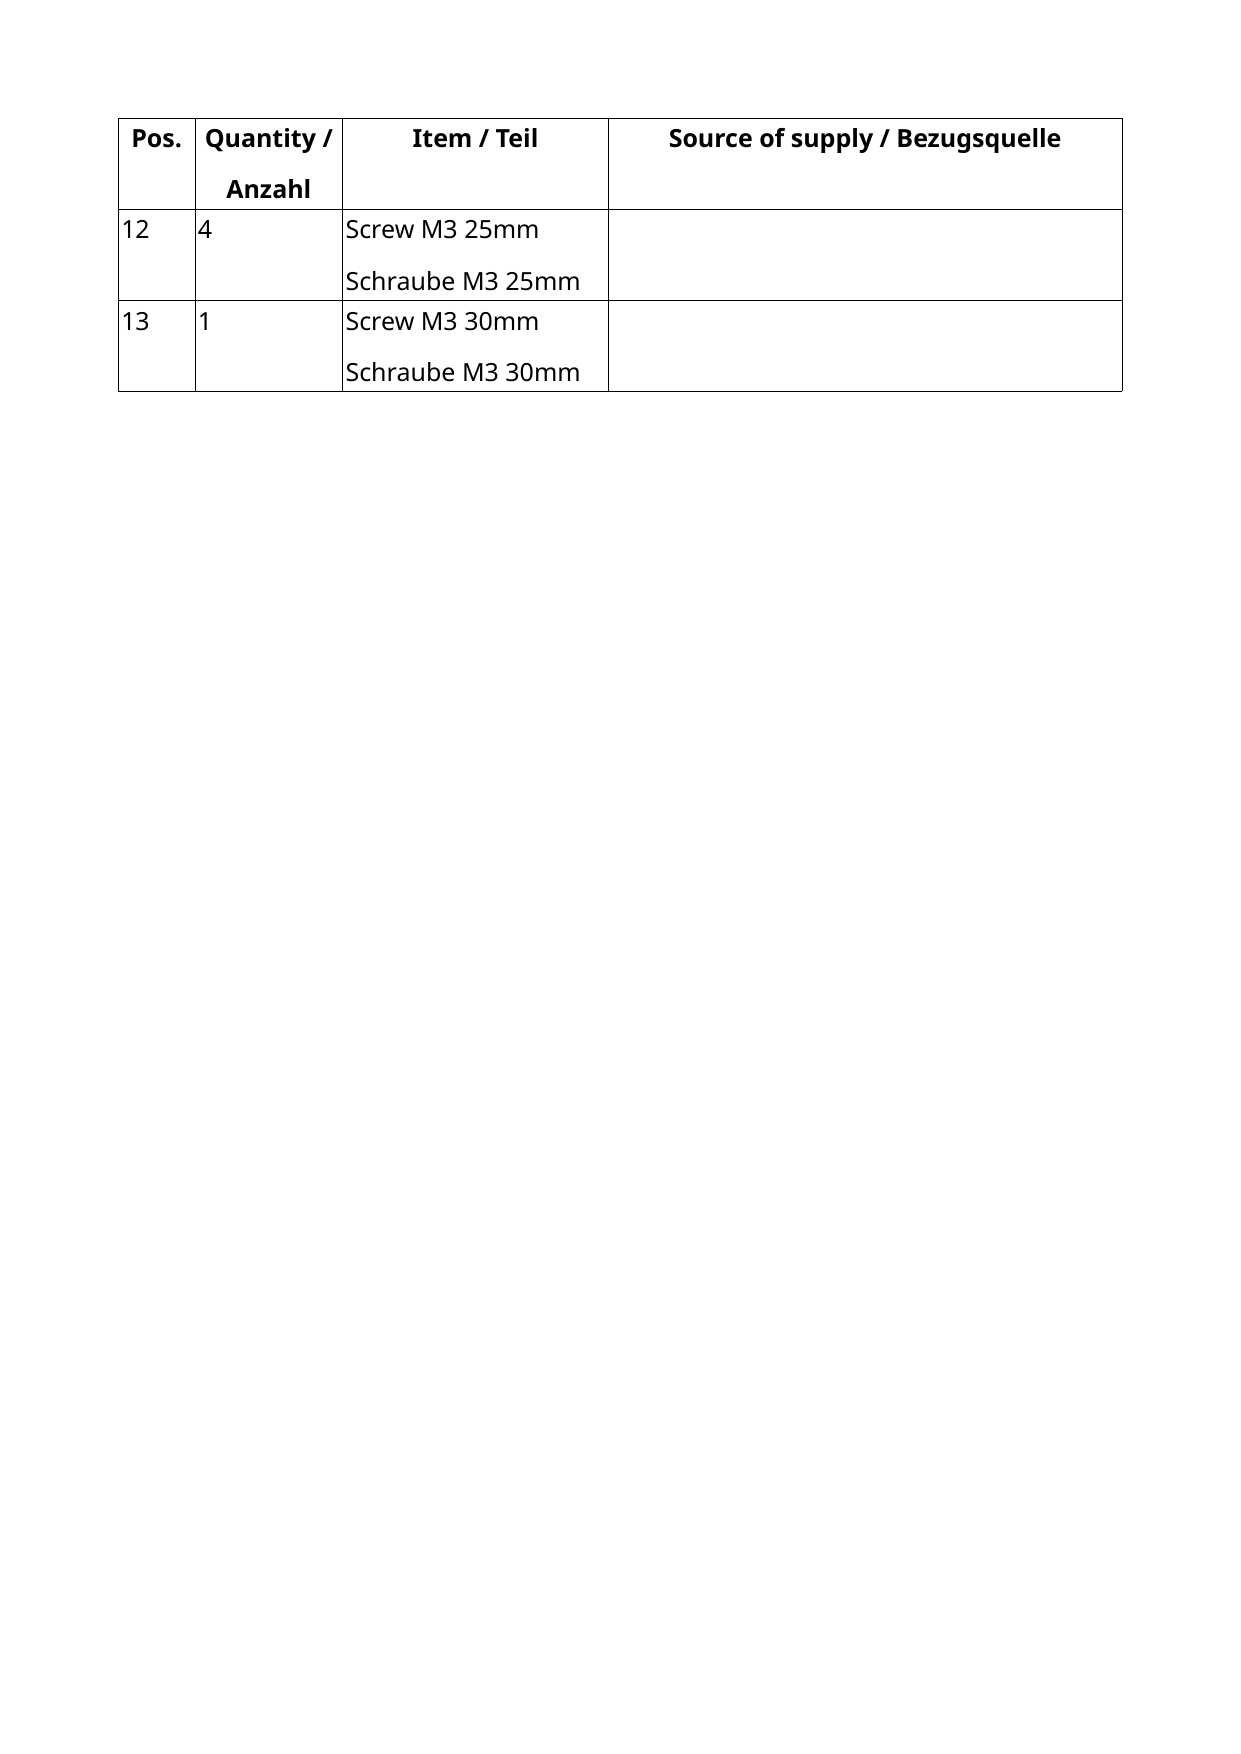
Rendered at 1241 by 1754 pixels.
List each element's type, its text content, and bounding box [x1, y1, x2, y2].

table_cell 1 [196, 301, 342, 391]
table_header Pos. [119, 119, 195, 209]
table_header Source of supply / Bezugsquelle [609, 119, 1122, 209]
table_cell [609, 301, 1122, 391]
table_cell Screw M3 30mm Schraube M3 30mm [343, 301, 608, 391]
table_cell Screw M3 25mm Schraube M3 25mm [343, 210, 608, 300]
table_header Quantity / Anzahl [196, 119, 342, 209]
table_cell 4 [196, 210, 342, 300]
table_header Item / Teil [343, 119, 608, 209]
table_cell [609, 210, 1122, 300]
table_cell 12 [119, 210, 195, 300]
table_cell 13 [119, 301, 195, 391]
